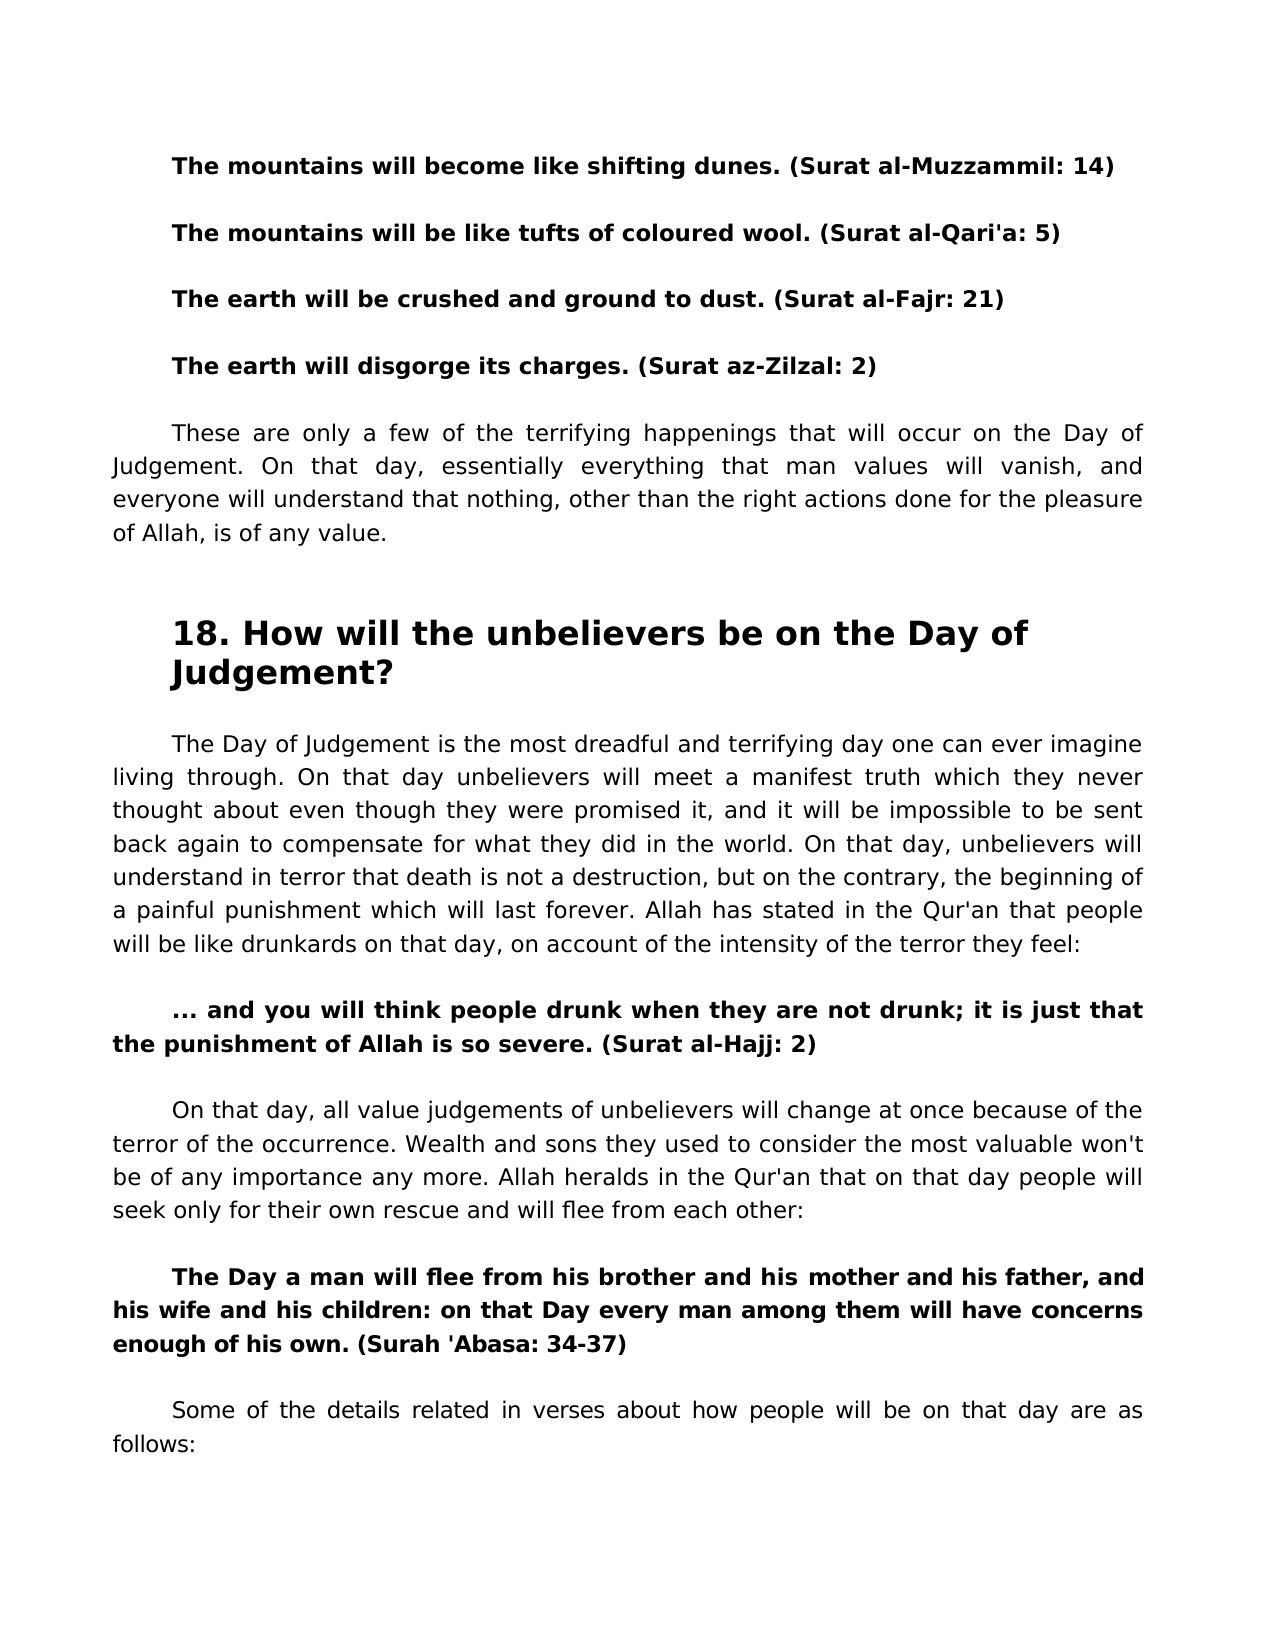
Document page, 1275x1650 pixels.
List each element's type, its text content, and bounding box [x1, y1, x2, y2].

text The Day a man will flee from his brother and his mother and his father, and his wife and his children: on that Day every man among them will have concerns enough of his own. (Surah 'Abasa: 34-37) [112, 1259, 1145, 1359]
text The earth will be crushed and ground to dust. (Surat al-Fajr: 21) [112, 281, 1145, 314]
text The earth will disgorge its charges. (Surat az-Zilzal: 2) [112, 348, 1145, 381]
text ... and you will think people drunk when they are not drunk; it is just that the punishment of Allah is so severe. (Surat al-Hajj: 2) [112, 992, 1145, 1059]
text The Day of Judgement is the most dreadful and terrifying day one can ever imagine living through. On that day unbelievers will meet a manifest truth which they never thought about even though they were promised it, and it will be impossible to be sent back again to compensate for what they did in the world. On that day, unbelievers will understand in terror that death is not a destruction, but on the contrary, the beginning of a painful punishment which will last forever. Allah has stated in the Qur'an that people will be like drunkards on that day, on account of the intensity of the terror they feel: [112, 725, 1145, 959]
text These are only a few of the terrifying happenings that will occur on the Day of Judgement. On that day, essentially everything that man values will vanish, and everyone will understand that nothing, other than the right actions done for the pleasure of Allah, is of any value. [112, 414, 1145, 548]
text The mountains will become like shifting dunes. (Surat al-Muzzammil: 14) [112, 148, 1145, 181]
text On that day, all value judgements of unbelievers will change at once because of the terror of the occurrence. Wealth and sons they used to consider the most valuable won't be of any importance any more. Allah heralds in the Qur'an that on that day people will seek only for their own rescue and will flee from each other: [112, 1092, 1145, 1225]
text 18. How will the unbelievers be on the Day of [112, 614, 1145, 653]
text The mountains will be like tufts of coloured wool. (Surat al-Qari'a: 5) [112, 214, 1145, 248]
text Judgement? [112, 653, 1145, 692]
text Some of the details related in verses about how people will be on that day are as follows: [112, 1392, 1145, 1459]
